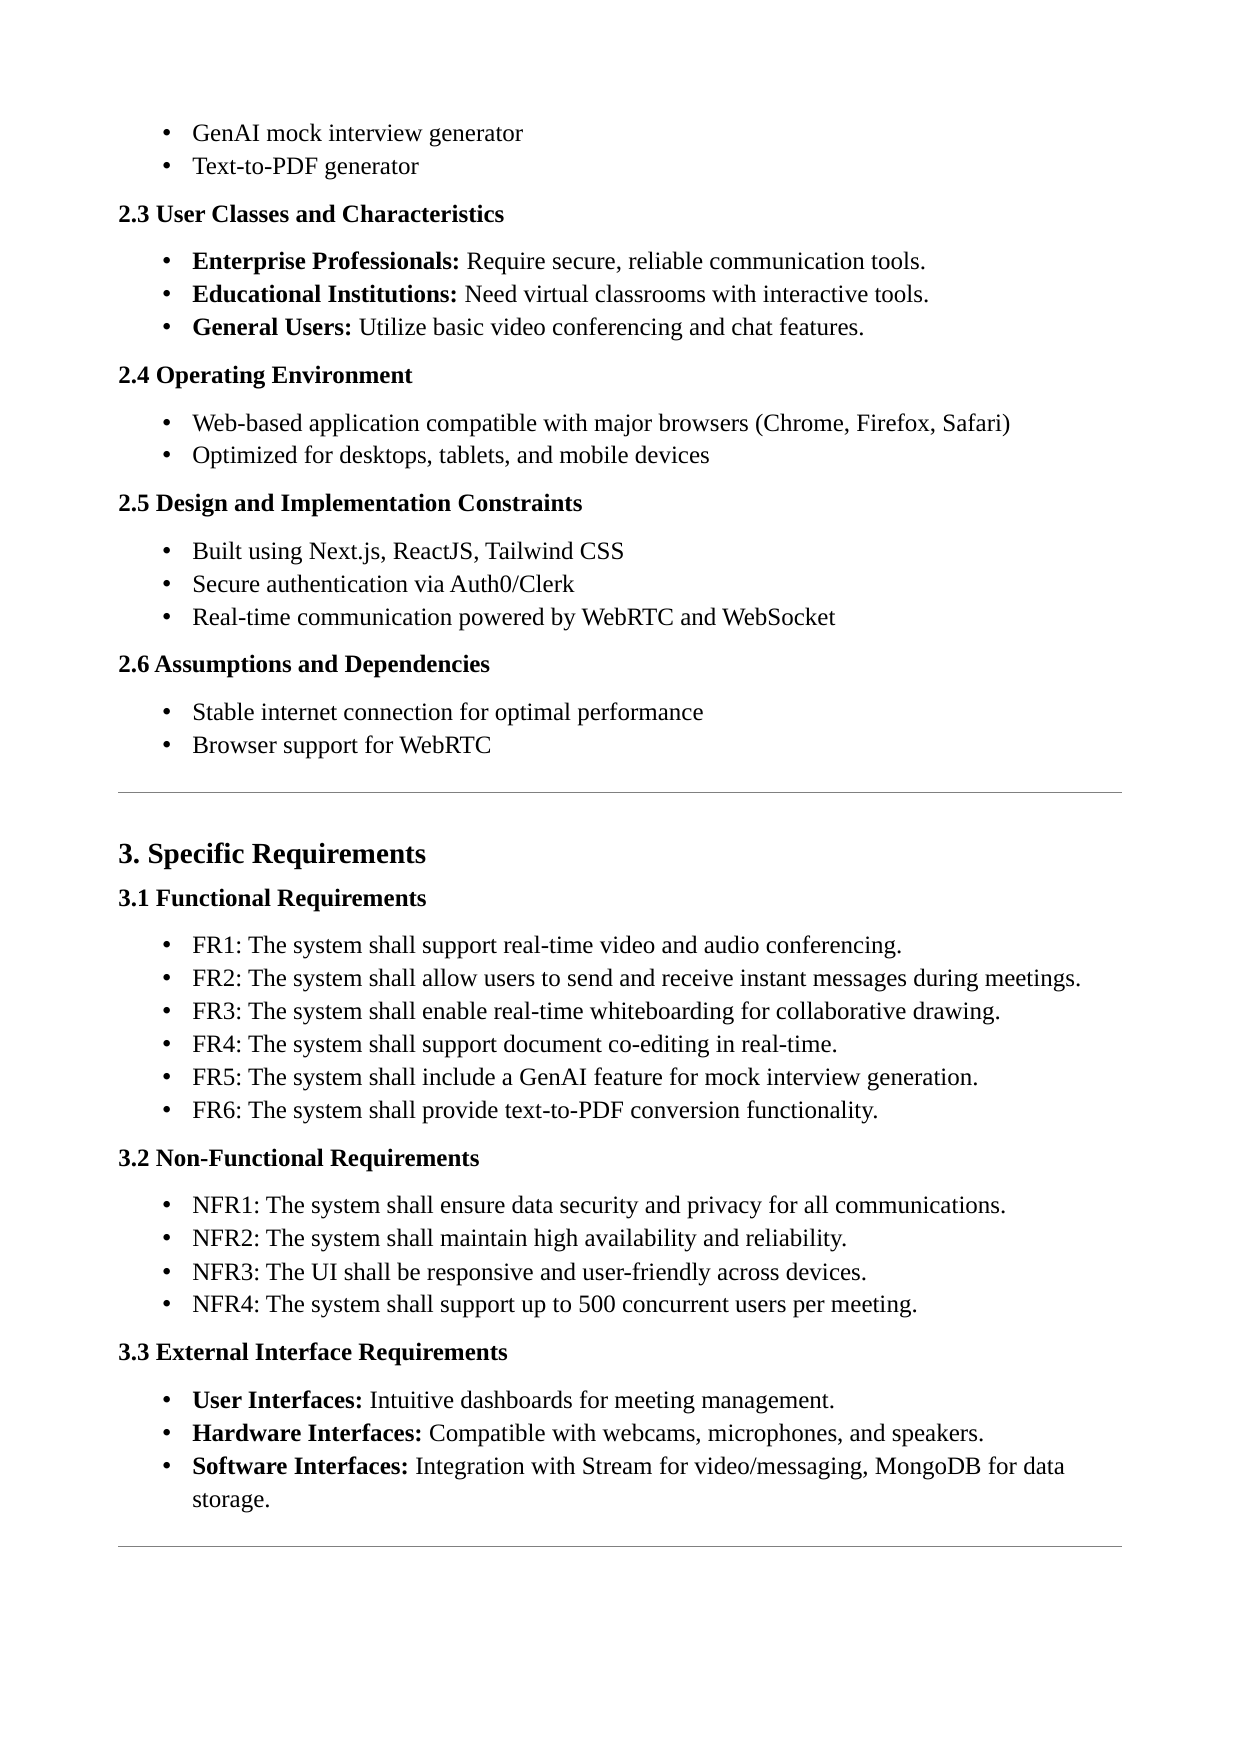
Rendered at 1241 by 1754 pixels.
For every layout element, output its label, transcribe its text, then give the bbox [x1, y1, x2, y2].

list FR4: The system shall support document co-editing in real-time. [162, 1029, 1122, 1058]
list NFR1: The system shall ensure data security and privacy for all communications. [162, 1191, 1122, 1219]
list Secure authentication via Auth0/Clerk [162, 569, 1122, 598]
list Browser support for WebRTC [162, 730, 1122, 759]
list Enterprise Professionals: Require secure, reliable communication tools. [162, 246, 1122, 275]
text 2.3 User Classes and Characteristics [118, 199, 1122, 227]
list NFR4: The system shall support up to 500 concurrent users per meeting. [162, 1289, 1122, 1318]
list Web-based application compatible with major browsers (Chrome, Firefox, Safari) [162, 408, 1122, 436]
list FR6: The system shall provide text-to-PDF conversion functionality. [162, 1095, 1122, 1124]
list Real-time communication powered by WebRTC and WebSocket [162, 602, 1122, 631]
list NFR2: The system shall maintain high availability and reliability. [162, 1223, 1122, 1252]
list User Interfaces: Intuitive dashboards for meeting management. [162, 1385, 1122, 1413]
list FR5: The system shall include a GenAI feature for mock interview generation. [162, 1062, 1122, 1091]
list General Users: Utilize basic video conferencing and chat features. [162, 312, 1122, 341]
text 2.4 Operating Environment [118, 360, 1122, 389]
text 3.1 Functional Requirements [118, 883, 1122, 911]
text 2.6 Assumptions and Dependencies [118, 649, 1122, 678]
text 3.3 External Interface Requirements [118, 1337, 1122, 1366]
list Hardware Interfaces: Compatible with webcams, microphones, and speakers. [162, 1418, 1122, 1447]
list Optimized for desktops, tablets, and mobile devices [162, 441, 1122, 469]
list Text-to-PDF generator [162, 151, 1122, 180]
list NFR3: The UI shall be responsive and user-friendly across devices. [162, 1257, 1122, 1285]
list FR1: The system shall support real-time video and audio conferencing. [162, 930, 1122, 959]
list Software Interfaces: Integration with Stream for video/messaging, MongoDB for data storage. [162, 1451, 1122, 1513]
list GenAI mock interview generator [162, 118, 1122, 147]
list Built using Next.js, ReactJS, Tailwind CSS [162, 536, 1122, 564]
text 3.2 Non-Functional Requirements [118, 1143, 1122, 1172]
list Stable internet connection for optimal performance [162, 697, 1122, 726]
list Educational Institutions: Need virtual classrooms with interactive tools. [162, 279, 1122, 308]
list FR2: The system shall allow users to send and receive instant messages during meetings. [162, 963, 1122, 992]
subtitle 3. Specific Requirements [118, 837, 1122, 870]
text 2.5 Design and Implementation Constraints [118, 488, 1122, 517]
list FR3: The system shall enable real-time whiteboarding for collaborative drawing. [162, 996, 1122, 1025]
